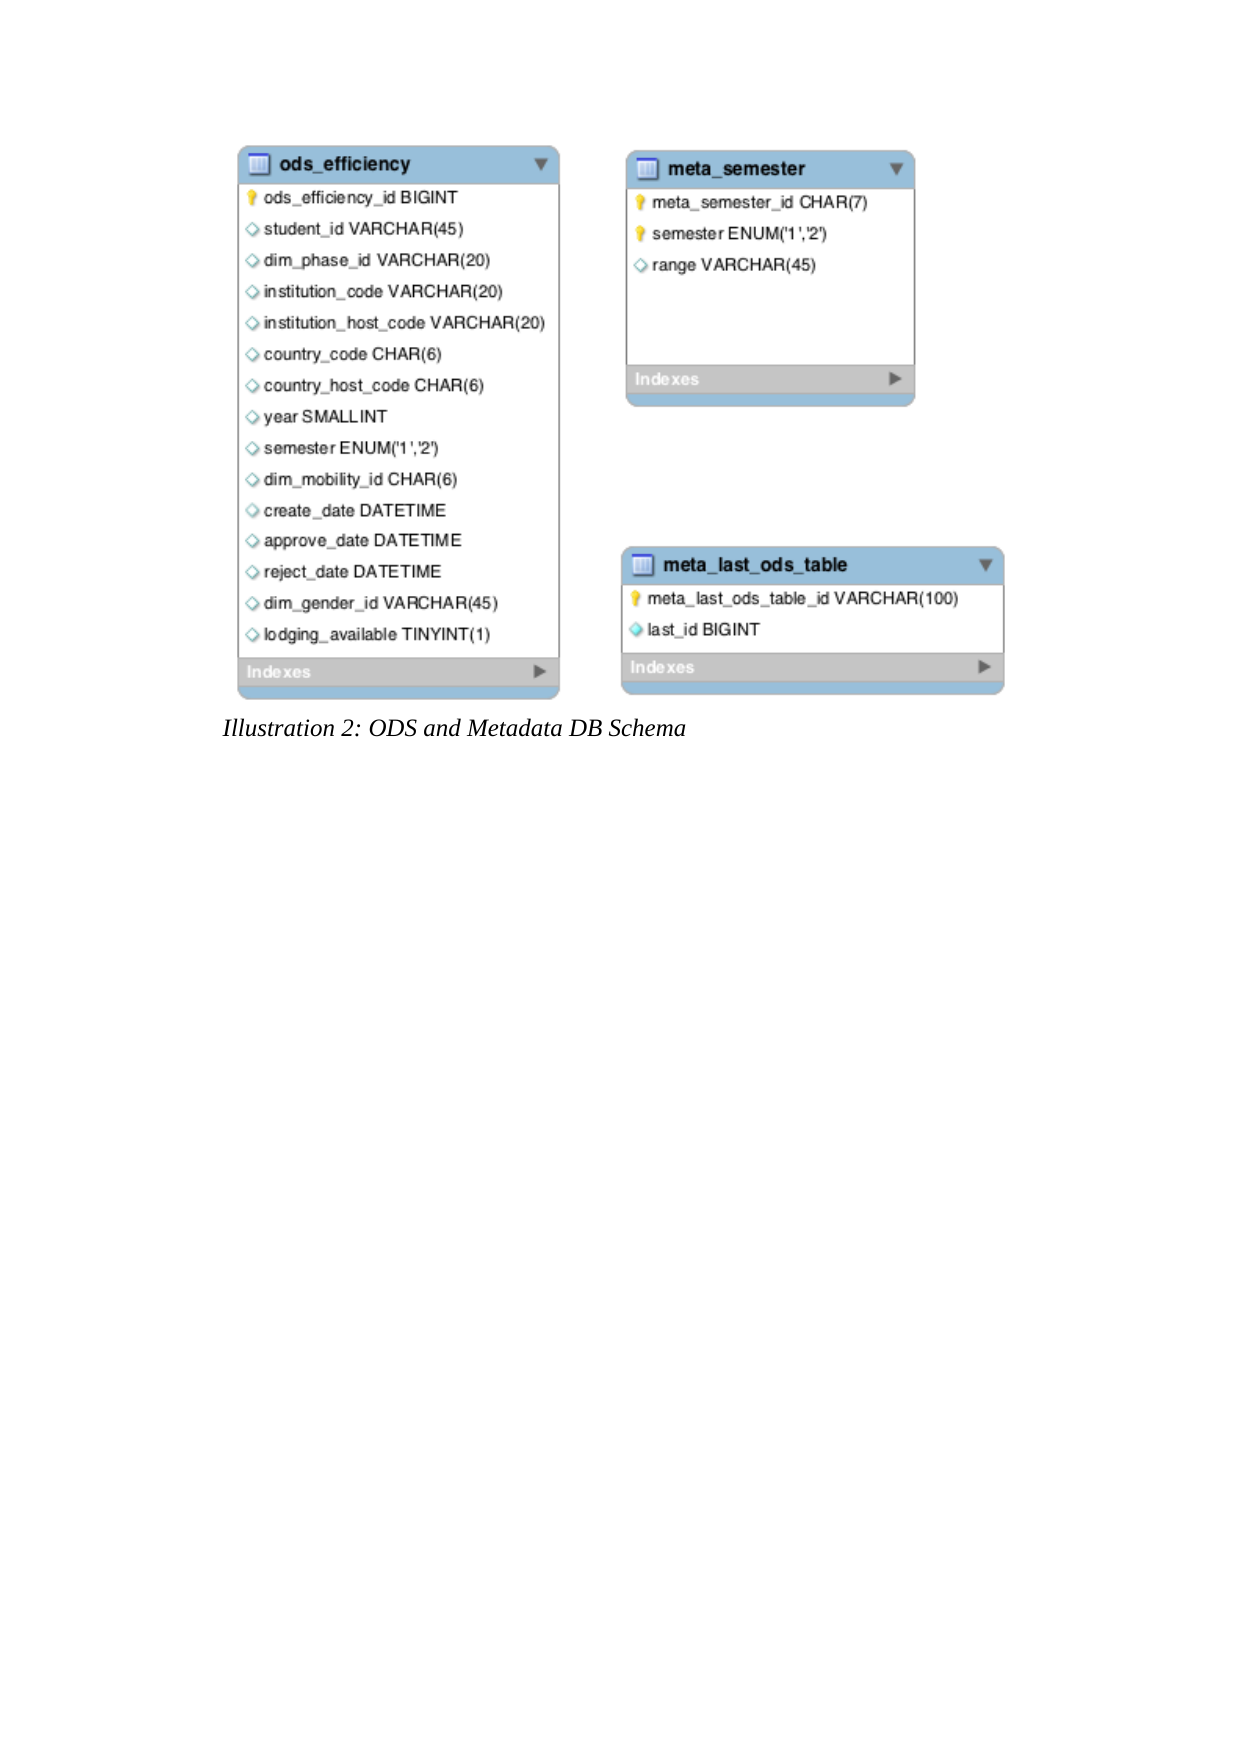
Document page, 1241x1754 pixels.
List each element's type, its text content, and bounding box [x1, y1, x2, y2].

text Illustration 2: ODS and Metadata DB Schema [222, 714, 1018, 742]
picture [222, 130, 1018, 714]
